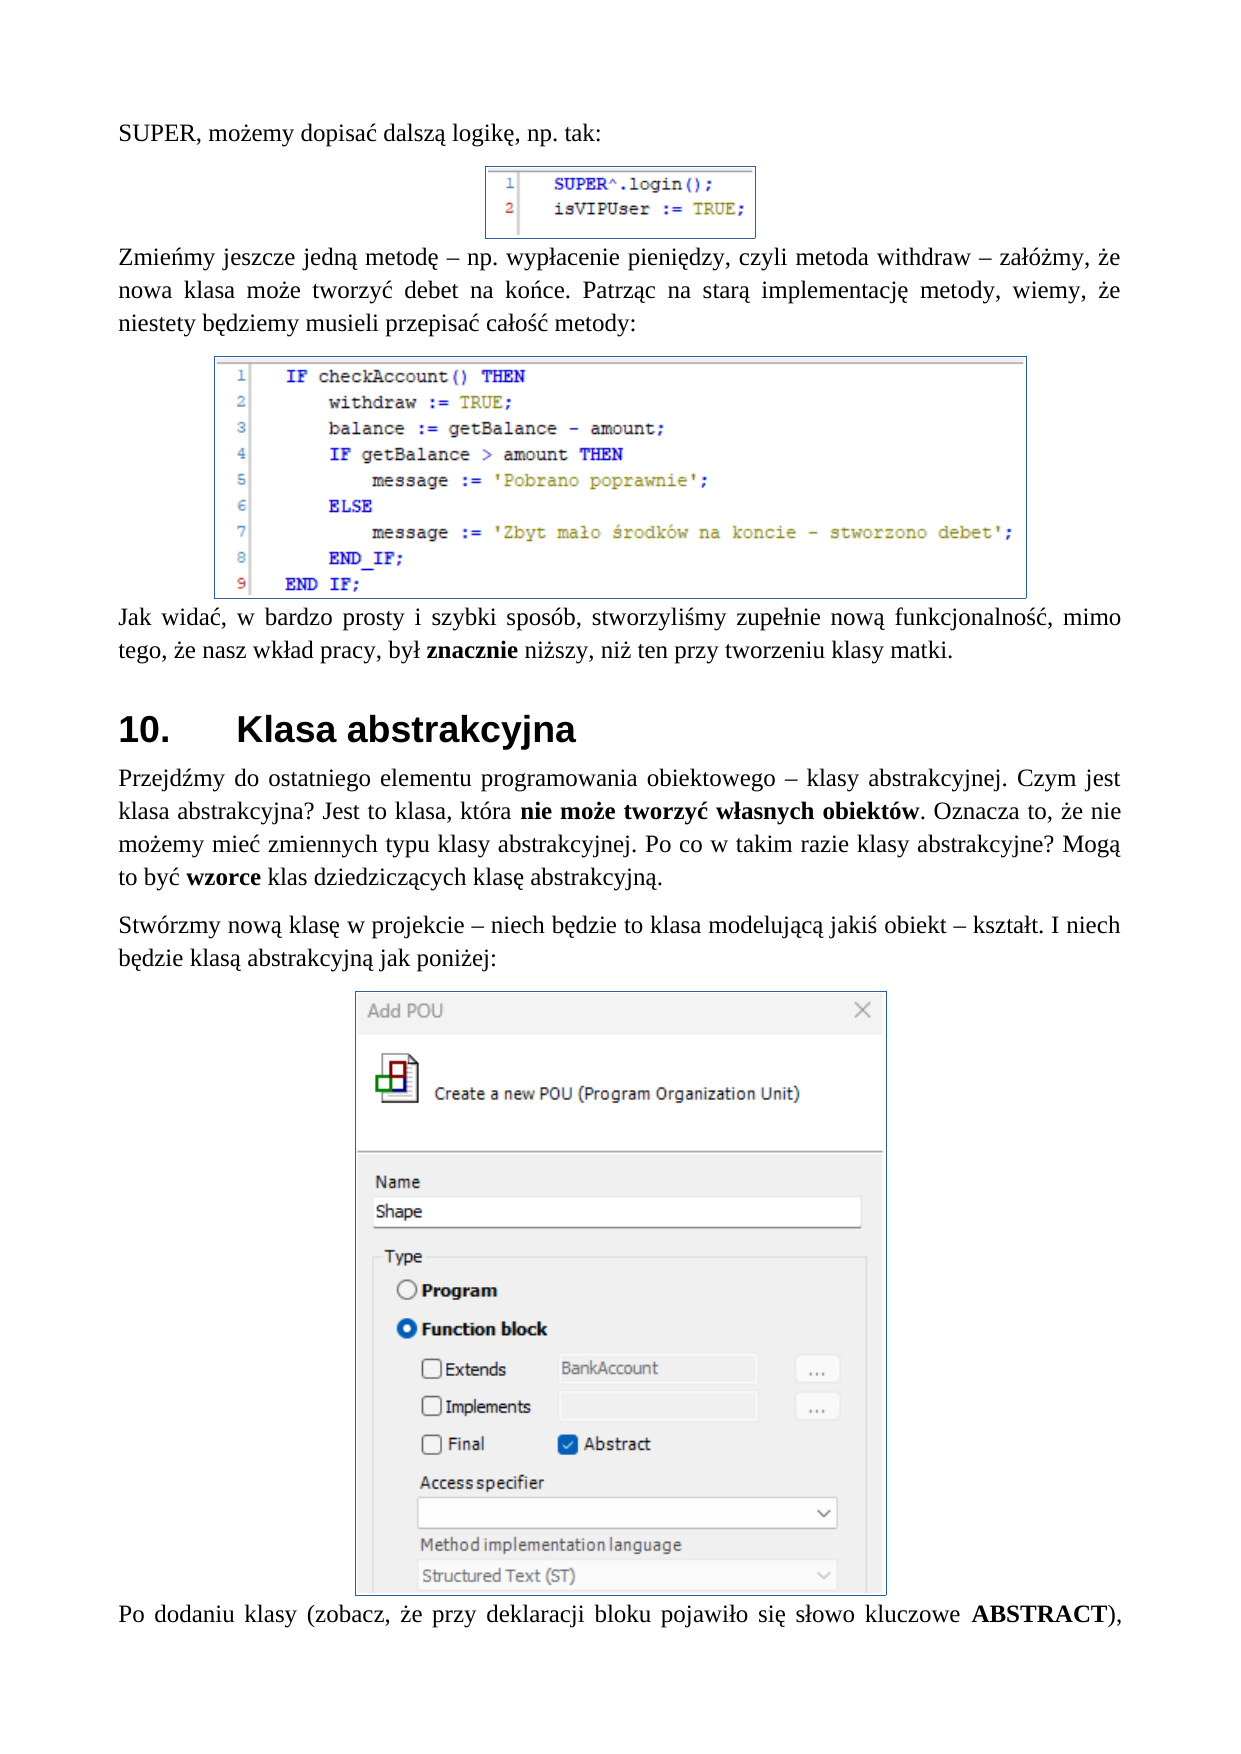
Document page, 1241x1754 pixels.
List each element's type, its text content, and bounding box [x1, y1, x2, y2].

text SUPER, możemy dopisać dalszą logikę, np. tak: [118, 118, 1122, 147]
picture [357, 993, 883, 1593]
text Zmieńmy jeszcze jedną metodę – np. wypłacenie pieniędzy, czyli metoda withdraw – załóżmy, że nowa klasa może tworzyć debet na końce. Patrząc na starą implementację metody, wiemy, że niestety będziemy musieli przepisać całość metody: [118, 166, 1122, 337]
text Stwórzmy nową klasę w projekcie – niech będzie to klasa modelującą jakiś obiekt – kształt. I niech będzie klasą abstrakcyjną jak poniżej: [118, 910, 1122, 972]
text Przejdźmy do ostatniego elementu programowania obiektowego – klasy abstrakcyjnej. Czym jest klasa abstrakcyjna? Jest to klasa, która nie może tworzyć własnych obiektów. Oznacza to, że nie możemy mieć zmiennych typu klasy abstrakcyjnej. Po co w takim razie klasy abstrakcyjne? Mogą to być wzorce klas dziedziczących klasę abstrakcyjną. [118, 763, 1122, 891]
picture [216, 358, 1024, 595]
text Po dodaniu klasy (zobacz, że przy deklaracji bloku pojawiło się słowo kluczowe ABSTRACT), [118, 991, 1122, 1628]
picture [488, 168, 753, 235]
text Jak widać, w bardzo prosty i szybki sposób, stworzyliśmy zupełnie nową funkcjonalność, mimo tego, że nasz wkład pracy, był znacznie niższy, niż ten przy tworzeniu klasy matki. [118, 356, 1122, 664]
subtitle Klasa abstrakcyjna [118, 708, 1122, 751]
